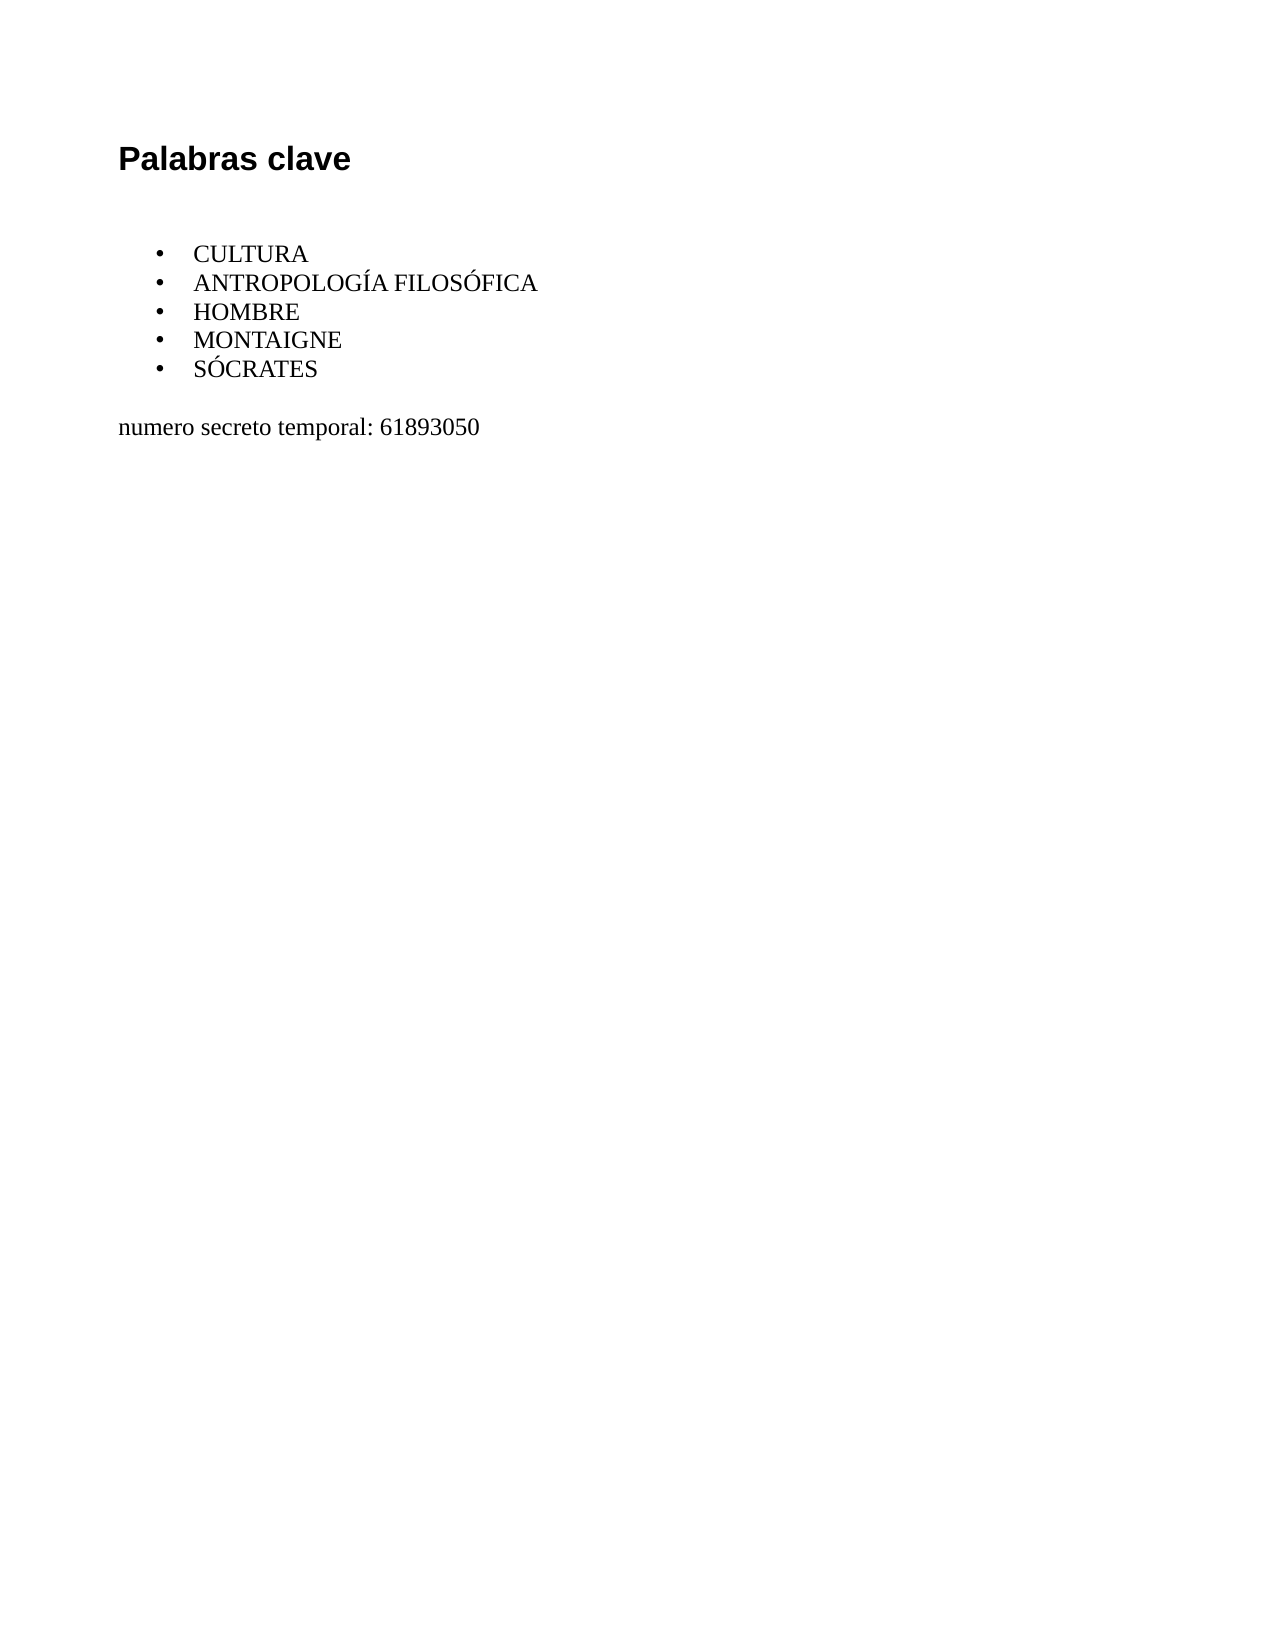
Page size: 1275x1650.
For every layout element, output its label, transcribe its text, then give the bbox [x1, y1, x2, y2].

list HOMBRE [156, 297, 1157, 325]
list SÓCRATES [156, 354, 1157, 383]
list MONTAIGNE [156, 325, 1157, 354]
subtitle Palabras clave [118, 139, 1157, 178]
list ANTROPOLOGÍA FILOSÓFICA [156, 268, 1157, 297]
list CULTURA [156, 239, 1157, 268]
text numero secreto temporal: 61893050 [118, 412, 1157, 440]
